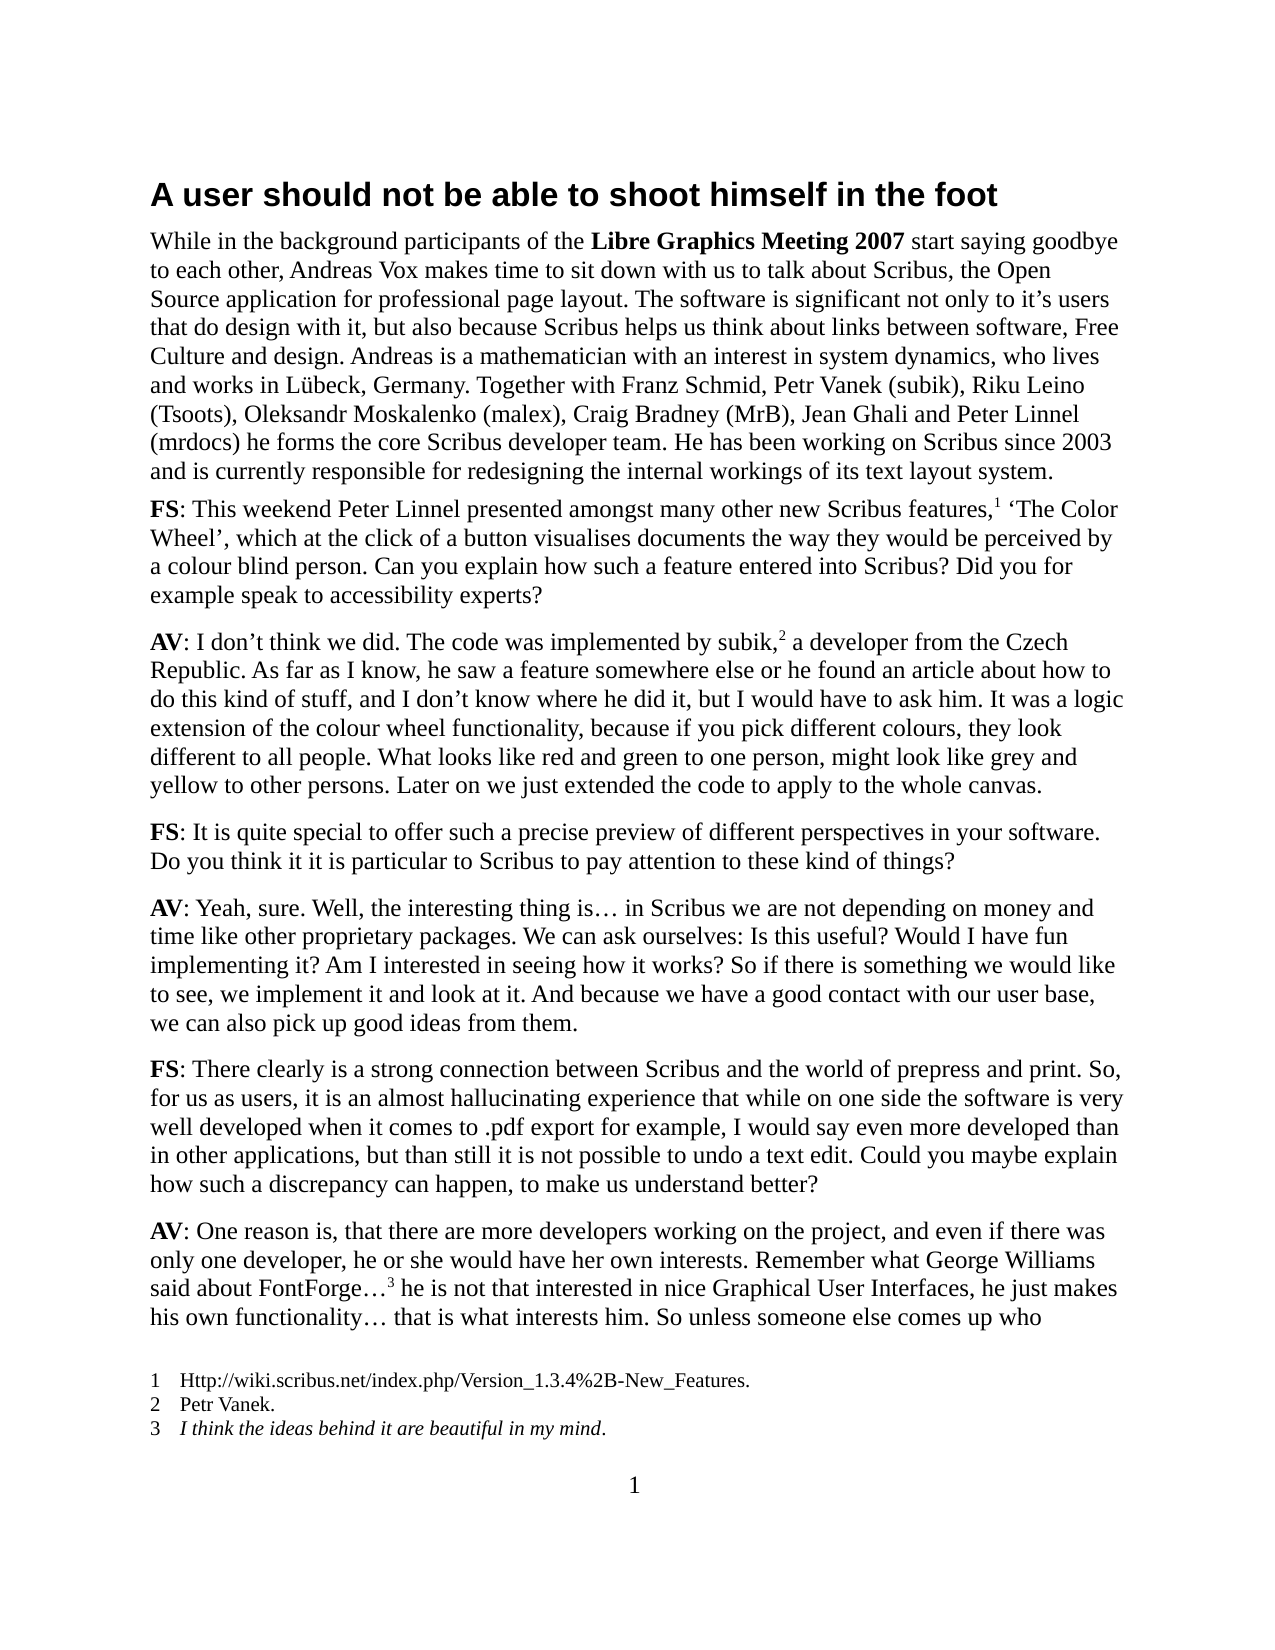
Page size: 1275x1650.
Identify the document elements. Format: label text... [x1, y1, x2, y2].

text AV: One reason is, that there are more developers working on the project, and even if there was only one developer, he or she would have her own interests. Remember what George Williams said about FontForge… he is not that interested in nice Graphical User Interfaces, he just makes his own functionality… that is what interests him. So unless someone else comes up who [150, 1216, 1125, 1331]
text AV: I don’t think we did. The code was implemented by subik, a developer from the Czech Republic. As far as I know, he saw a feature somewhere else or he found an article about how to do this kind of stuff, and I don’t know where he did it, but I would have to ask him. It was a logic extension of the colour wheel functionality, because if you pick different colours, they look different to all people. What looks like red and green to one person, might look like grey and yellow to other persons. Later on we just extended the code to apply to the whole canvas. [150, 627, 1125, 799]
text While in the background participants of the Libre Graphics Meeting 2007 start saying goodbye to each other, Andreas Vox makes time to sit down with us to talk about Scribus, the Open Source application for professional page layout. The software is significant not only to it’s users that do design with it, but also because Scribus helps us think about links between software, Free Culture and design. Andreas is a mathematician with an interest in system dynamics, who lives and works in Lübeck, Germany. Together with Franz Schmid, Petr Vanek (subik), Riku Leino (Tsoots), Oleksandr Moskalenko (malex), Craig Bradney (MrB), Jean Ghali and Peter Linnel (mrdocs) he forms the core Scribus developer team. He has been working on Scribus since 2003 and is currently responsible for redesigning the internal workings of its text layout system. [150, 226, 1125, 485]
text Http://wiki.scribus.net/index.php/Version_1.3.4%2B-New_Features. [150, 1368, 1125, 1392]
text I think the ideas behind it are beautiful in my mind. [150, 1416, 1125, 1440]
text FS: It is quite special to offer such a precise preview of different perspectives in your software. Do you think it it is particular to Scribus to pay attention to these kind of things? [150, 817, 1125, 875]
text AV: Yeah, sure. Well, the interesting thing is… in Scribus we are not depending on money and time like other proprietary packages. We can ask ourselves: Is this useful? Would I have fun implementing it? Am I interested in seeing how it works? So if there is something we would like to see, we implement it and look at it. And because we have a good contact with our user base, we can also pick up good ideas from them. [150, 893, 1125, 1036]
text FS: This weekend Peter Linnel presented amongst many other new Scribus features, ‘The Color Wheel’, which at the click of a button visualises documents the way they would be perceived by a colour blind person. Can you explain how such a feature entered into Scribus? Did you for example speak to accessibility experts? [150, 494, 1125, 609]
text FS: There clearly is a strong connection between Scribus and the world of prepress and print. So, for us as users, it is an almost hallucinating experience that while on one side the software is very well developed when it comes to .pdf export for example, I would say even more developed than in other applications, but than still it is not possible to undo a text edit. Could you maybe explain how such a discrepancy can happen, to make us understand better? [150, 1054, 1125, 1198]
text Petr Vanek. [150, 1392, 1125, 1416]
subtitle A user should not be able to shoot himself in the foot [150, 175, 1125, 214]
